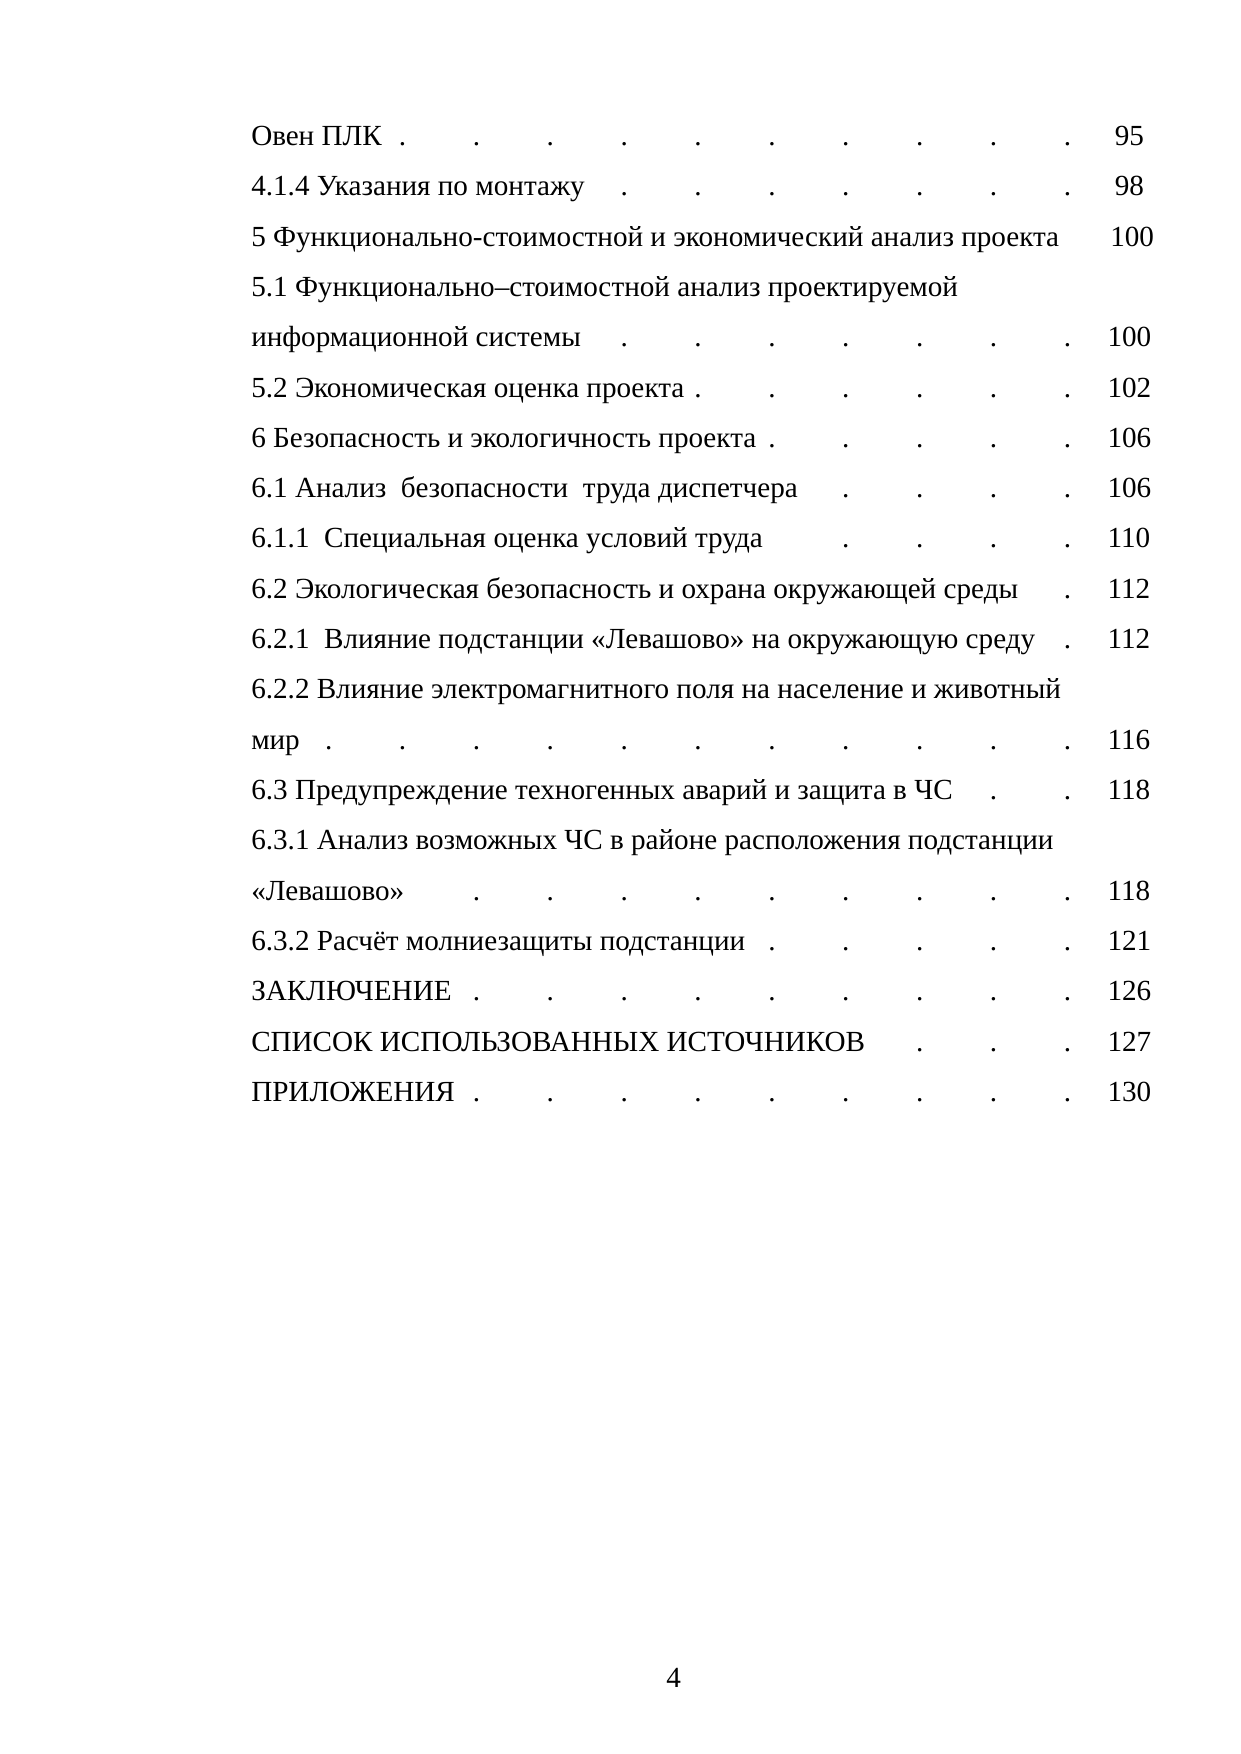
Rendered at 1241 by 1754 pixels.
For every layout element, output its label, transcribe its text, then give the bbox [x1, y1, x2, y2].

text 5.1 Функционально–стоимостной анализ проектируемой информационной системы . . . . . . . 100 [177, 269, 1169, 353]
text 6.3 Предупреждение техногенных аварий и защита в ЧС . . 118 [177, 772, 1169, 806]
text Овен ПЛК . . . . . . . . . . 95 [177, 118, 1169, 152]
text 6.2.2 Влияние электромагнитного поля на население и животный мир . . . . . . . . . . . 116 [177, 672, 1169, 755]
text ЗАКЛЮЧЕНИЕ . . . . . . . . . 126 [177, 973, 1169, 1007]
text 6.1.1 Специальная оценка условий труда . . . . 110 [177, 521, 1169, 554]
text 6.2 Экологическая безопасность и охрана окружающей среды . 112 [177, 571, 1169, 604]
text 4.1.4 Указания по монтажу . . . . . . . 98 [177, 168, 1169, 202]
text 6.1 Анализ безопасности труда диспетчера . . . . 106 [177, 470, 1169, 504]
text 6 Безопасность и экологичность проекта . . . . . 106 [177, 420, 1169, 453]
text 6.3.2 Расчёт молниезащиты подстанции . . . . . 121 [177, 923, 1169, 957]
text СПИСОК ИСПОЛЬЗОВАННЫХ ИСТОЧНИКОВ . . . 127 [177, 1024, 1169, 1057]
text 6.3.1 Анализ возможных ЧС в районе расположения подстанции «Левашово» . . . . . . . . . 118 [177, 822, 1169, 906]
text ПРИЛОЖЕНИЯ . . . . . . . . . 130 [177, 1074, 1169, 1108]
text 5.2 Экономическая оценка проекта . . . . . . 102 [177, 370, 1169, 403]
text 6.2.1 Влияние подстанции «Левашово» на окружающую среду . 112 [177, 621, 1169, 655]
text 5 Функционально-стоимостной и экономический анализ проекта 100 [177, 219, 1169, 252]
